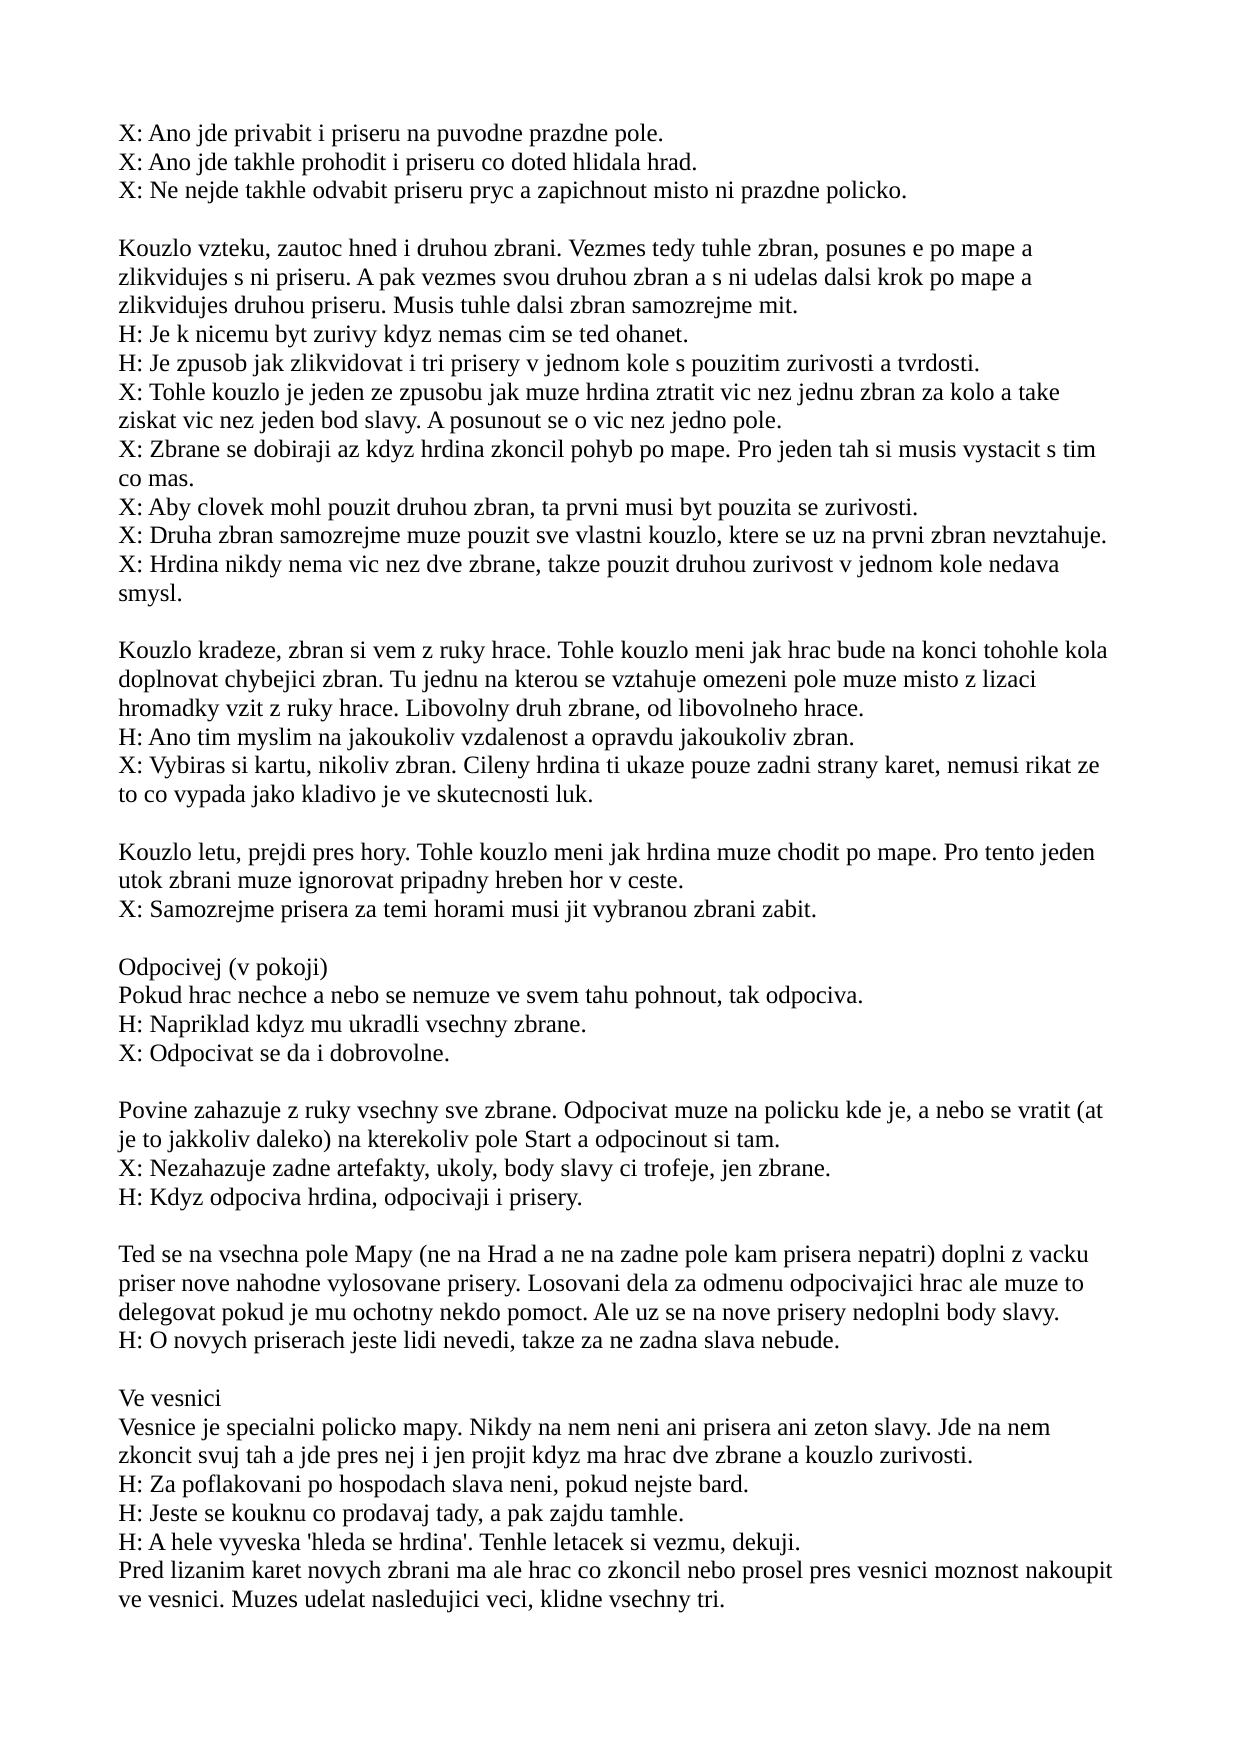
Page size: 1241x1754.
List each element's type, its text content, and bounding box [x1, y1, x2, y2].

text H: A hele vyveska 'hleda se hrdina'. Tenhle letacek si vezmu, dekuji. [118, 1527, 1122, 1556]
text H: Napriklad kdyz mu ukradli vsechny zbrane. [118, 1009, 1122, 1038]
text H: Je zpusob jak zlikvidovat i tri prisery v jednom kole s pouzitim zurivosti a tvrdosti. [118, 348, 1122, 377]
text X: Aby clovek mohl pouzit druhou zbran, ta prvni musi byt pouzita se zurivosti. [118, 492, 1122, 521]
text Kouzlo letu, prejdi pres hory. Tohle kouzlo meni jak hrdina muze chodit po mape. Pro tento jeden utok zbrani muze ignorovat pripadny hreben hor v ceste. [118, 837, 1122, 894]
text X: Tohle kouzlo je jeden ze zpusobu jak muze hrdina ztratit vic nez jednu zbran za kolo a take ziskat vic nez jeden bod slavy. A posunout se o vic nez jedno pole. [118, 377, 1122, 434]
text X: Ne nejde takhle odvabit priseru pryc a zapichnout misto ni prazdne policko. [118, 176, 1122, 204]
text X: Hrdina nikdy nema vic nez dve zbrane, takze pouzit druhou zurivost v jednom kole nedava smysl. [118, 549, 1122, 607]
text X: Ano jde takhle prohodit i priseru co doted hlidala hrad. [118, 147, 1122, 176]
text X: Vybiras si kartu, nikoliv zbran. Cileny hrdina ti ukaze pouze zadni strany karet, nemusi rikat ze to co vypada jako kladivo je ve skutecnosti luk. [118, 751, 1122, 808]
text X: Samozrejme prisera za temi horami musi jit vybranou zbrani zabit. [118, 894, 1122, 923]
text Odpocivej (v pokoji) [118, 952, 1122, 981]
text Kouzlo vzteku, zautoc hned i druhou zbrani. Vezmes tedy tuhle zbran, posunes e po mape a zlikvidujes s ni priseru. A pak vezmes svou druhou zbran a s ni udelas dalsi krok po mape a zlikvidujes druhou priseru. Musis tuhle dalsi zbran samozrejme mit. [118, 233, 1122, 319]
text Ve vesnici [118, 1383, 1122, 1412]
text Vesnice je specialni policko mapy. Nikdy na nem neni ani prisera ani zeton slavy. Jde na nem zkoncit svuj tah a jde pres nej i jen projit kdyz ma hrac dve zbrane a kouzlo zurivosti. [118, 1412, 1122, 1469]
text Povine zahazuje z ruky vsechny sve zbrane. Odpocivat muze na policku kde je, a nebo se vratit (at je to jakkoliv daleko) na kterekoliv pole Start a odpocinout si tam. [118, 1096, 1122, 1153]
text X: Ano jde privabit i priseru na puvodne prazdne pole. [118, 118, 1122, 147]
text H: Jeste se kouknu co prodavaj tady, a pak zajdu tamhle. [118, 1498, 1122, 1527]
text H: Kdyz odpociva hrdina, odpocivaji i prisery. [118, 1182, 1122, 1211]
text Pred lizanim karet novych zbrani ma ale hrac co zkoncil nebo prosel pres vesnici moznost nakoupit ve vesnici. Muzes udelat nasledujici veci, klidne vsechny tri. [118, 1556, 1122, 1613]
text H: O novych priserach jeste lidi nevedi, takze za ne zadna slava nebude. [118, 1326, 1122, 1354]
text H: Za poflakovani po hospodach slava neni, pokud nejste bard. [118, 1469, 1122, 1498]
text Pokud hrac nechce a nebo se nemuze ve svem tahu pohnout, tak odpociva. [118, 981, 1122, 1009]
text Ted se na vsechna pole Mapy (ne na Hrad a ne na zadne pole kam prisera nepatri) doplni z vacku priser nove nahodne vylosovane prisery. Losovani dela za odmenu odpocivajici hrac ale muze to delegovat pokud je mu ochotny nekdo pomoct. Ale uz se na nove prisery nedoplni body slavy. [118, 1239, 1122, 1326]
text X: Nezahazuje zadne artefakty, ukoly, body slavy ci trofeje, jen zbrane. [118, 1153, 1122, 1182]
text X: Zbrane se dobiraji az kdyz hrdina zkoncil pohyb po mape. Pro jeden tah si musis vystacit s tim co mas. [118, 434, 1122, 492]
text H: Je k nicemu byt zurivy kdyz nemas cim se ted ohanet. [118, 319, 1122, 348]
text X: Druha zbran samozrejme muze pouzit sve vlastni kouzlo, ktere se uz na prvni zbran nevztahuje. [118, 521, 1122, 549]
text Kouzlo kradeze, zbran si vem z ruky hrace. Tohle kouzlo meni jak hrac bude na konci tohohle kola doplnovat chybejici zbran. Tu jednu na kterou se vztahuje omezeni pole muze misto z lizaci hromadky vzit z ruky hrace. Libovolny druh zbrane, od libovolneho hrace. [118, 636, 1122, 722]
text H: Ano tim myslim na jakoukoliv vzdalenost a opravdu jakoukoliv zbran. [118, 722, 1122, 751]
text X: Odpocivat se da i dobrovolne. [118, 1038, 1122, 1067]
